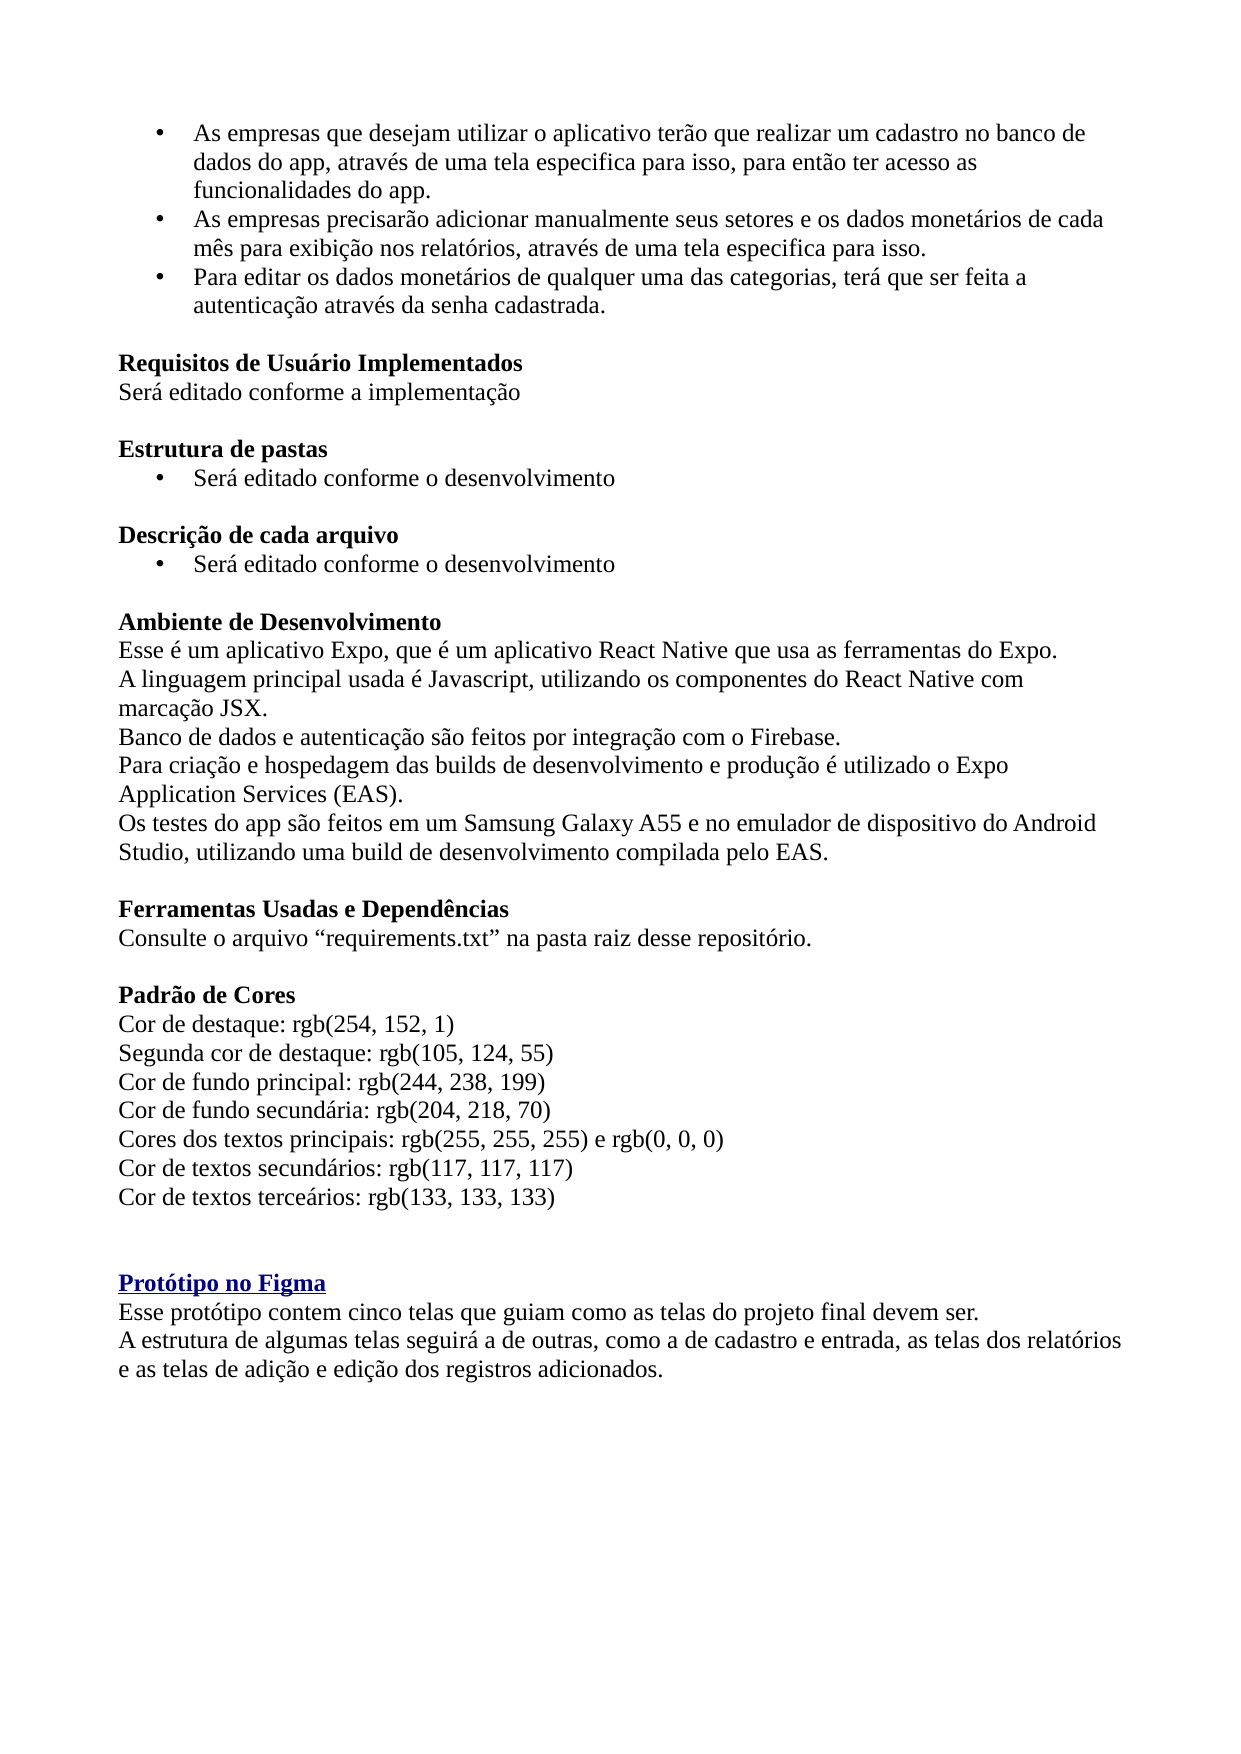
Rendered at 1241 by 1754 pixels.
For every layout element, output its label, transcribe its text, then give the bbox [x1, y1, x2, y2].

text Ferramentas Usadas e Dependências [118, 894, 1122, 923]
list Será editado conforme o desenvolvimento [156, 549, 1122, 578]
text Descrição de cada arquivo [118, 521, 1122, 549]
text Padrão de Cores [118, 981, 1122, 1009]
text Cores dos textos principais: rgb(255, 255, 255) e rgb(0, 0, 0) [118, 1124, 1122, 1153]
list Será editado conforme o desenvolvimento [156, 463, 1122, 492]
text Para criação e hospedagem das builds de desenvolvimento e produção é utilizado o Expo Application Services (EAS). [118, 751, 1122, 808]
text Cor de textos terceários: rgb(133, 133, 133) [118, 1182, 1122, 1211]
text A linguagem principal usada é Javascript, utilizando os componentes do React Native com marcação JSX. [118, 664, 1122, 722]
text Cor de textos secundários: rgb(117, 117, 117) [118, 1153, 1122, 1182]
text Consulte o arquivo “requirements.txt” na pasta raiz desse repositório. [118, 923, 1122, 952]
list Para editar os dados monetários de qualquer uma das categorias, terá que ser feita a autenticação através da senha cadastrada. [156, 262, 1122, 319]
text Requisitos de Usuário Implementados [118, 348, 1122, 377]
text Os testes do app são feitos em um Samsung Galaxy A55 e no emulador de dispositivo do Android Studio, utilizando uma build de desenvolvimento compilada pelo EAS. [118, 808, 1122, 866]
text Estrutura de pastas [118, 434, 1122, 463]
text Ambiente de Desenvolvimento [118, 607, 1122, 636]
text Esse é um aplicativo Expo, que é um aplicativo React Native que usa as ferramentas do Expo. [118, 636, 1122, 664]
text A estrutura de algumas telas seguirá a de outras, como a de cadastro e entrada, as telas dos relatórios e as telas de adição e edição dos registros adicionados. [118, 1326, 1122, 1383]
list As empresas que desejam utilizar o aplicativo terão que realizar um cadastro no banco de dados do app, através de uma tela especifica para isso, para então ter acesso as funcionalidades do app. [156, 118, 1122, 204]
text Cor de fundo secundária: rgb(204, 218, 70) [118, 1096, 1122, 1124]
list As empresas precisarão adicionar manualmente seus setores e os dados monetários de cada mês para exibição nos relatórios, através de uma tela especifica para isso. [156, 204, 1122, 262]
text Banco de dados e autenticação são feitos por integração com o Firebase. [118, 722, 1122, 751]
text Protótipo no Figma [118, 1268, 1122, 1297]
text Cor de destaque: rgb(254, 152, 1) [118, 1009, 1122, 1038]
text Segunda cor de destaque: rgb(105, 124, 55) [118, 1038, 1122, 1067]
text Esse protótipo contem cinco telas que guiam como as telas do projeto final devem ser. [118, 1297, 1122, 1326]
text Cor de fundo principal: rgb(244, 238, 199) [118, 1067, 1122, 1096]
text Será editado conforme a implementação [118, 377, 1122, 406]
